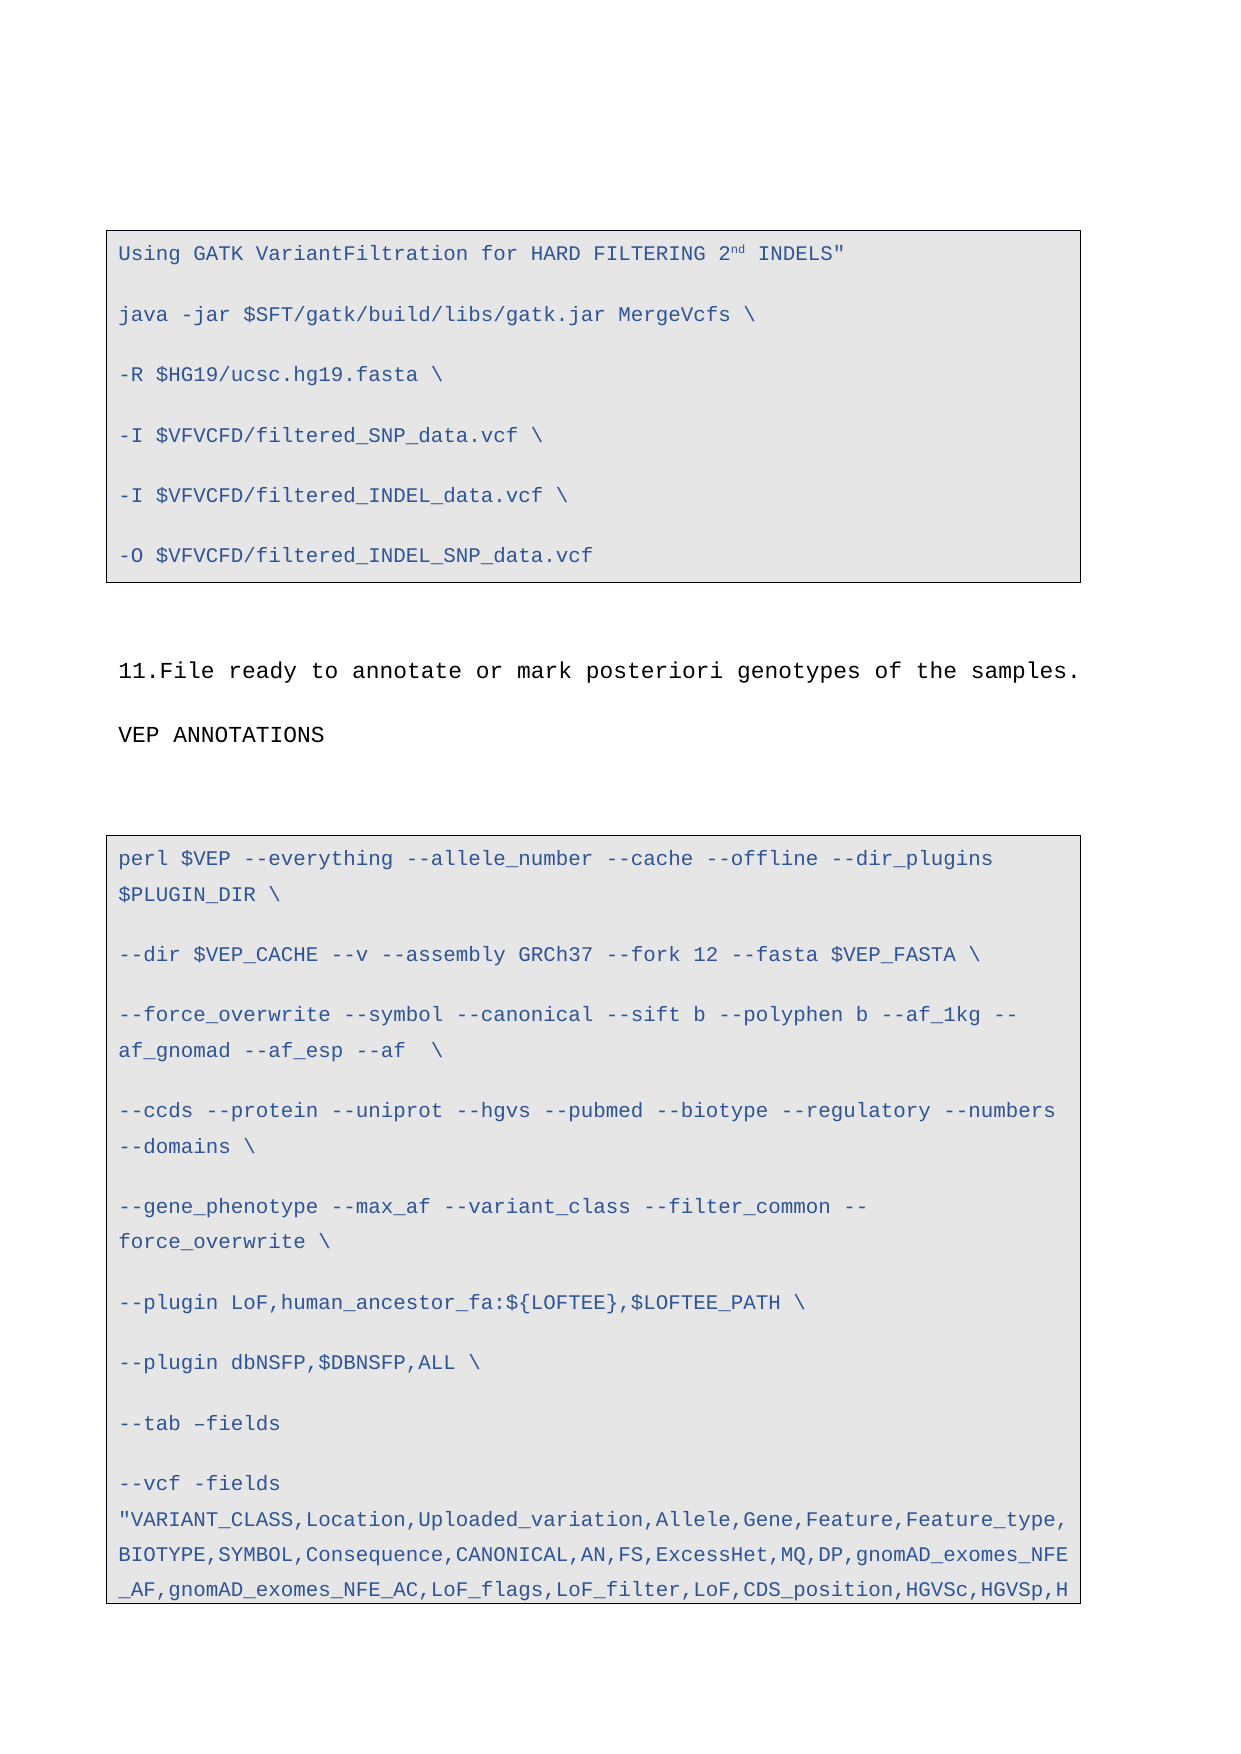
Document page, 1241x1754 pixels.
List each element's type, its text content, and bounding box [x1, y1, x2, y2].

table_header perl $VEP --everything --allele_number --cache --offline --dir_plugins $PLUGIN_DIR \ --dir $VEP_CACHE --v --assembly GRCh37 --fork 12 --fasta $VEP_FASTA \ --force_overwrite --symbol --canonical --sift b --polyphen b --af_1kg --af_gnomad --af_esp --af \ --ccds --protein --uniprot --hgvs --pubmed --biotype --regulatory --numbers --domains \ --gene_phenotype --max_af --variant_class --filter_common --force_overwrite \ --plugin LoF,human_ancestor_fa:${LOFTEE},$LOFTEE_PATH \ --plugin dbNSFP,$DBNSFP,ALL \ --tab –fields --vcf -fields "VARIANT_CLASS,Location,Uploaded_variation,Allele,Gene,Feature,Feature_type,BIOTYPE,SYMBOL,Consequence,CANONICAL,AN,FS,ExcessHet,MQ,DP,gnomAD_exomes_NFE_AF,gnomAD_exomes_NFE_AC,LoF_flags,LoF_filter,LoF,CDS_position,HGVSc,HGVSp,H [107, 836, 1080, 1603]
text VEP ANNOTATIONS [118, 723, 1122, 749]
text 11.File ready to annotate or mark posteriori genotypes of the samples. [118, 659, 1122, 685]
table_header Using GATK VariantFiltration for HARD FILTERING 2nd INDELS" java -jar $SFT/gatk/build/libs/gatk.jar MergeVcfs \ -R $HG19/ucsc.hg19.fasta \ -I $VFVCFD/filtered_SNP_data.vcf \ -I $VFVCFD/filtered_INDEL_data.vcf \ -O $VFVCFD/filtered_INDEL_SNP_data.vcf [107, 231, 1080, 582]
